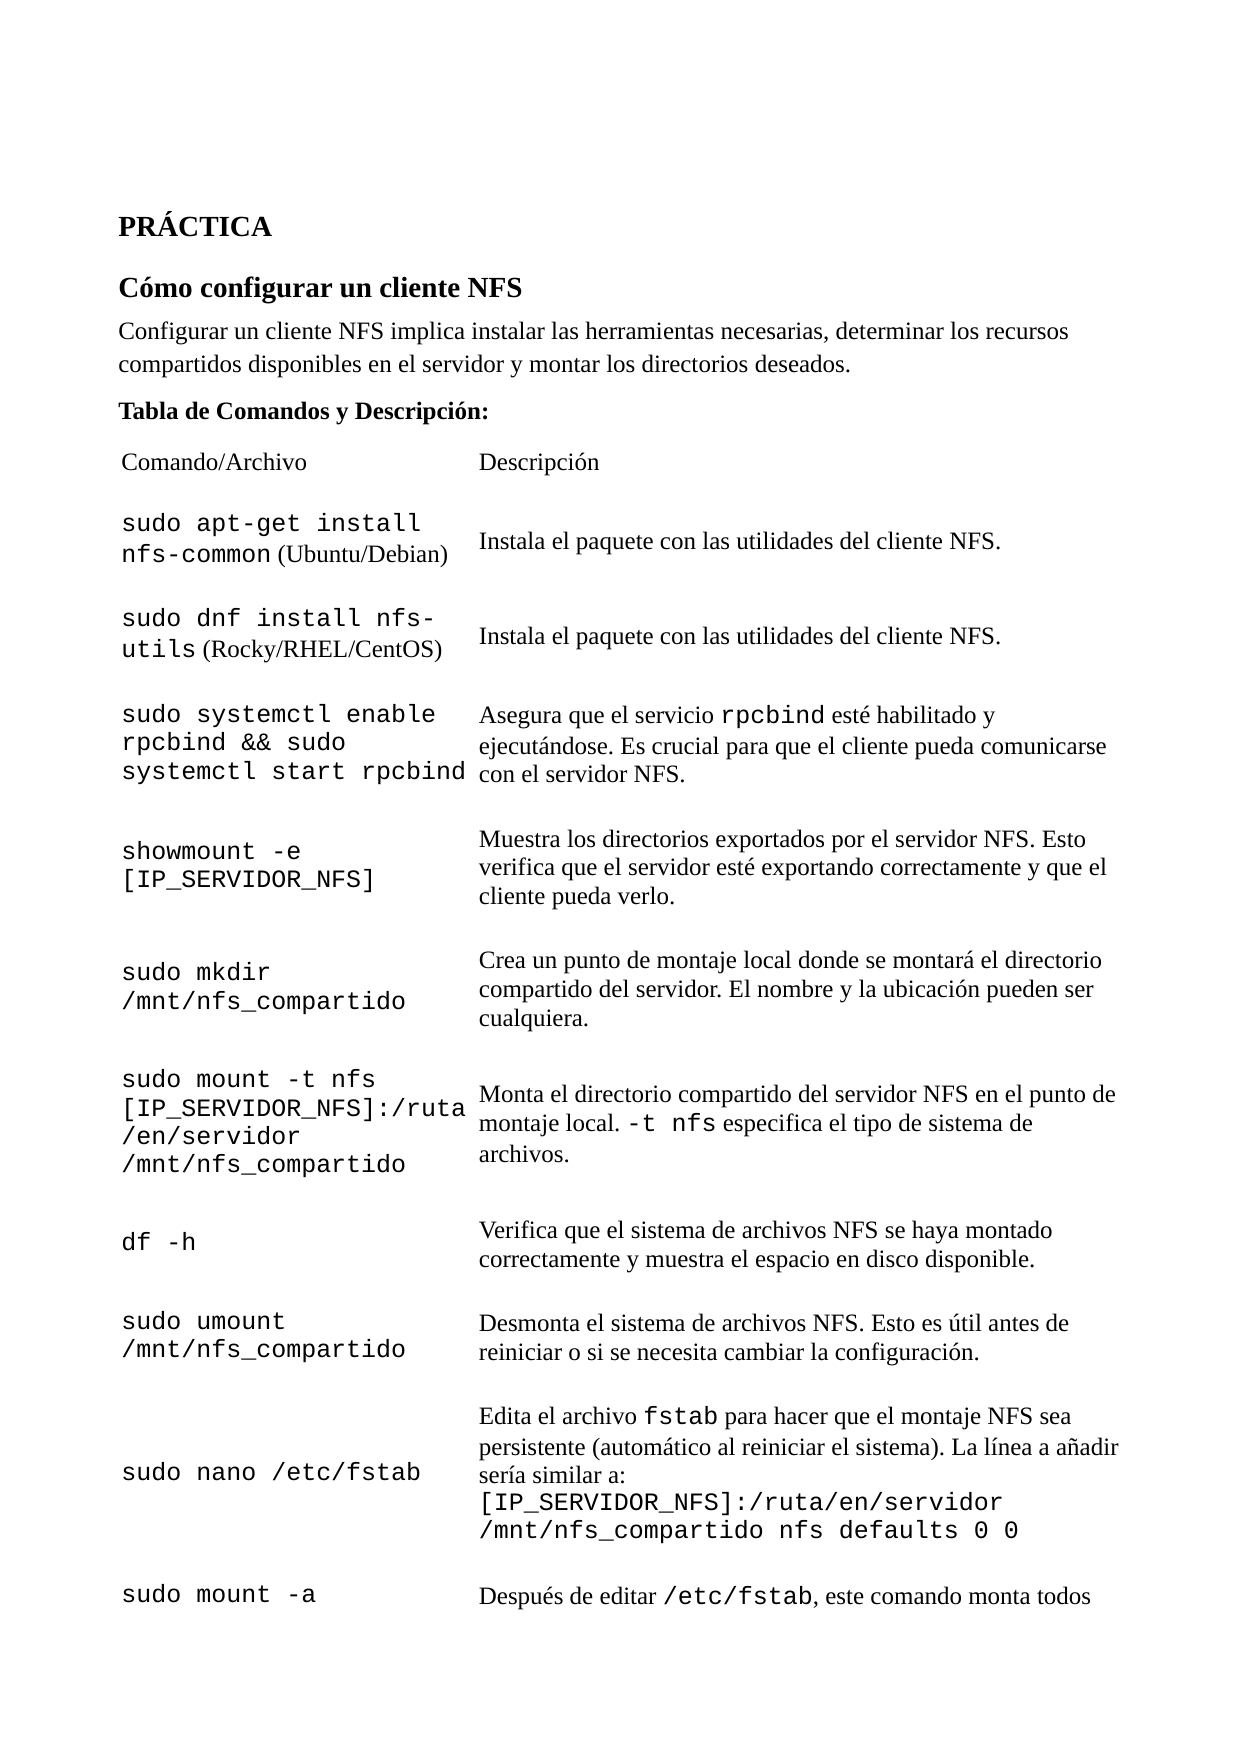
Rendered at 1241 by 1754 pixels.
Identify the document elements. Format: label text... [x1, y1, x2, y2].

table_cell Instala el paquete con las utilidades del cliente NFS. [476, 603, 1122, 697]
text Configurar un cliente NFS implica instalar las herramientas necesarias, determinar los recursos compartidos disponibles en el servidor y montar los directorios deseados. [118, 316, 1122, 378]
table_cell Muestra los directorios exportados por el servidor NFS. Esto verifica que el servidor esté exportando correctamente y que el cliente pueda verlo. [476, 821, 1122, 942]
subtitle PRÁCTICA [118, 209, 1122, 243]
table_cell Asegura que el servicio rpcbind esté habilitado y ejecutándose. Es crucial para que el cliente pueda comunicarse con el servidor NFS. [476, 697, 1122, 821]
table_cell Monta el directorio compartido del servidor NFS en el punto de montaje local. -t nfs especifica el tipo de sistema de archivos. [476, 1064, 1122, 1212]
table_cell df -h [118, 1213, 476, 1305]
table_cell sudo nano /etc/fstab [118, 1398, 476, 1578]
table_header Comando/Archivo [118, 444, 476, 508]
table_cell sudo umount /mnt/nfs_compartido [118, 1305, 476, 1398]
table_cell Verifica que el sistema de archivos NFS se haya montado correctamente y muestra el espacio en disco disponible. [476, 1213, 1122, 1305]
table_cell sudo mount -a [118, 1579, 476, 1615]
table_cell sudo apt-get install nfs-common (Ubuntu/Debian) [118, 508, 476, 603]
table_cell sudo systemctl enable rpcbind && sudo systemctl start rpcbind [118, 697, 476, 821]
table_cell Después de editar /etc/fstab, este comando monta todos [476, 1579, 1122, 1615]
table_cell Instala el paquete con las utilidades del cliente NFS. [476, 508, 1122, 603]
table_cell Crea un punto de montaje local donde se montará el directorio compartido del servidor. El nombre y la ubicación pueden ser cualquiera. [476, 942, 1122, 1064]
table_cell showmount -e [IP_SERVIDOR_NFS] [118, 821, 476, 942]
table_header Descripción [476, 444, 1122, 508]
table_cell sudo mkdir /mnt/nfs_compartido [118, 942, 476, 1064]
subtitle Cómo configurar un cliente NFS [118, 270, 1122, 303]
table_cell sudo dnf install nfs-utils (Rocky/RHEL/CentOS) [118, 603, 476, 697]
text Tabla de Comandos y Descripción: [118, 396, 1122, 425]
table_cell Desmonta el sistema de archivos NFS. Esto es útil antes de reiniciar o si se necesita cambiar la configuración. [476, 1305, 1122, 1398]
table_cell Edita el archivo fstab para hacer que el montaje NFS sea persistente (automático al reiniciar el sistema). La línea a añadir sería similar a: [IP_SERVIDOR_NFS]:/ruta/en/servidor /mnt/nfs_compartido nfs defaults 0 0 [476, 1398, 1122, 1578]
table_cell sudo mount -t nfs [IP_SERVIDOR_NFS]:/ruta/en/servidor /mnt/nfs_compartido [118, 1064, 476, 1212]
